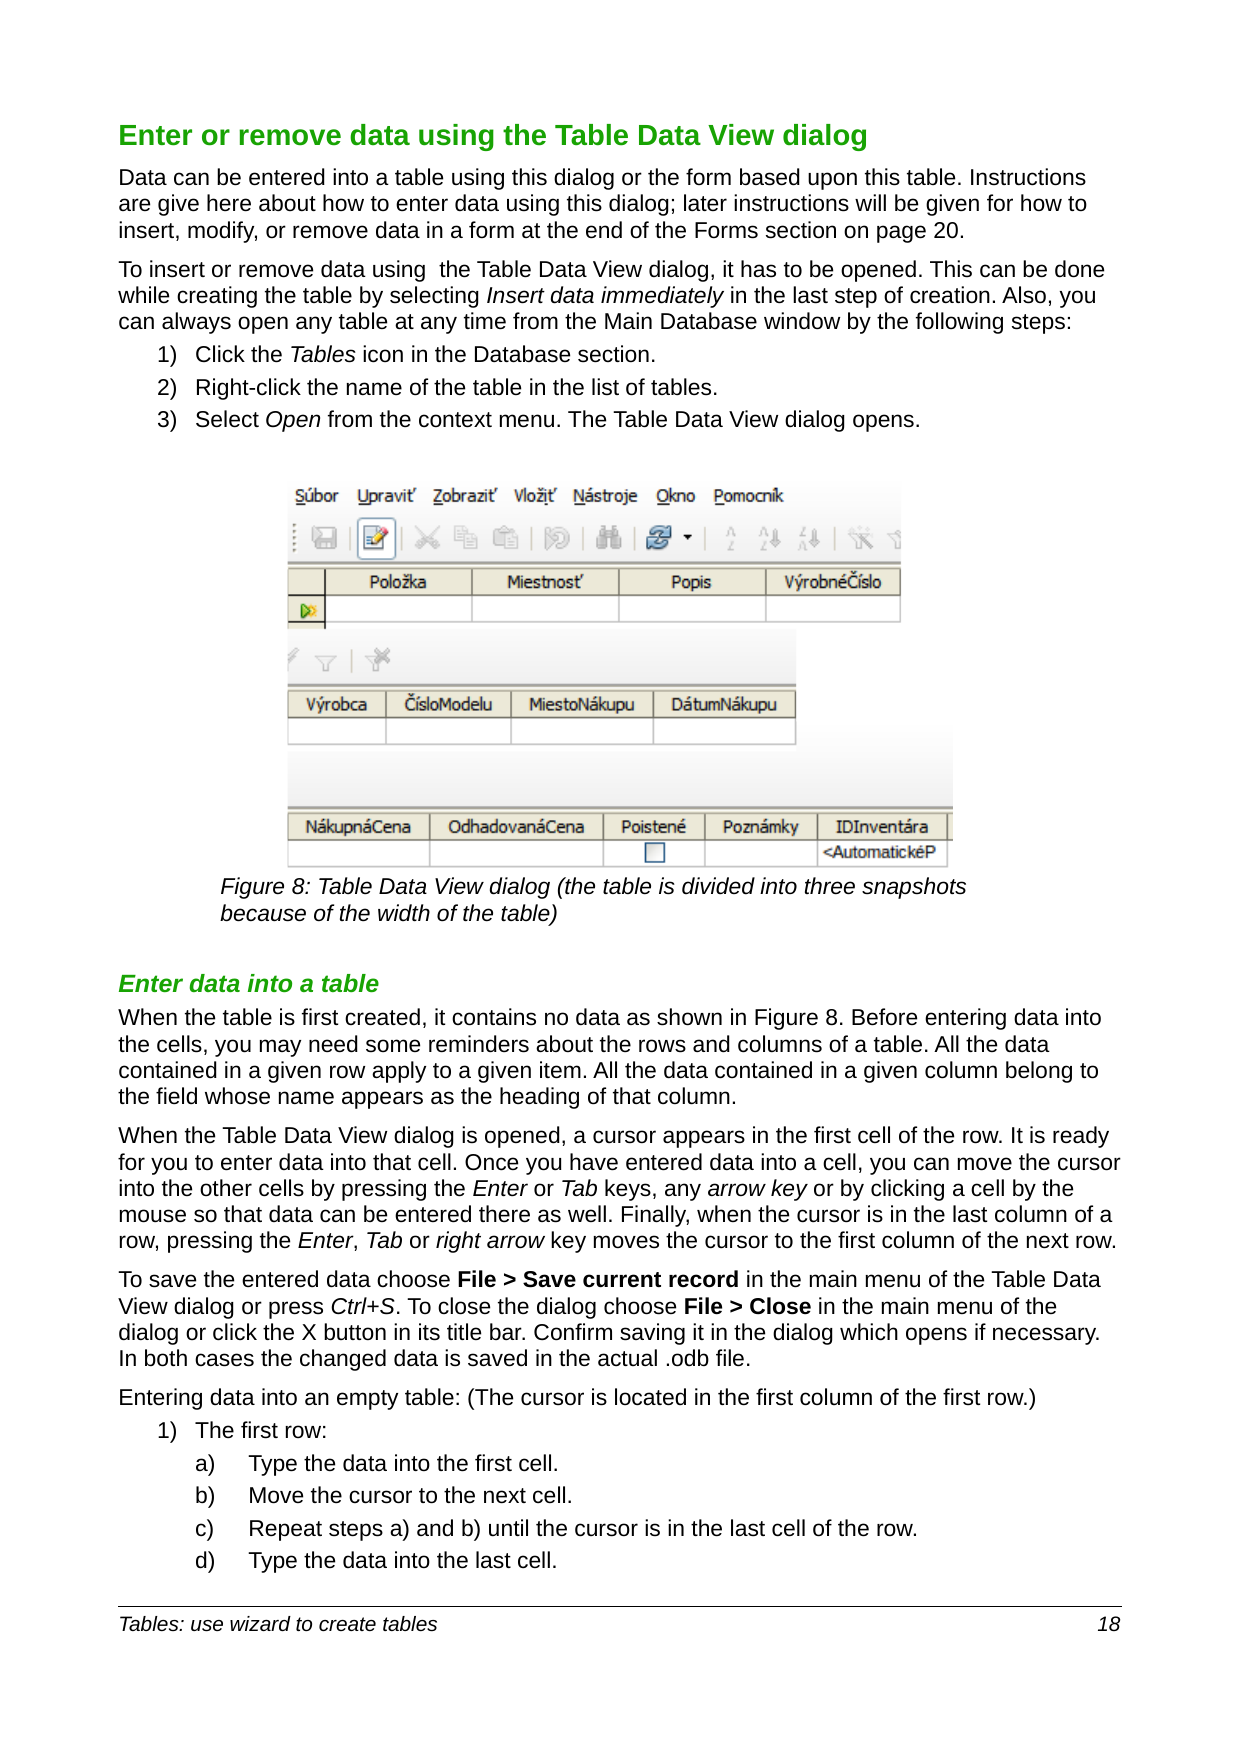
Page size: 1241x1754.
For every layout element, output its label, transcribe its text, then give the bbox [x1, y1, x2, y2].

list Type the data into the first cell. [195, 1450, 1122, 1476]
list Repeat steps a) and b) until the cursor is in the last cell of the row. [195, 1515, 1122, 1541]
list Right-click the name of the table in the list of tables. [177, 374, 1122, 400]
text To save the entered data choose File > Save current record in the main menu of the Table Data View dialog or press Ctrl+S. To close the dialog choose File > Close in the main menu of the dialog or click the X button in its title bar. Confirm saving it in the dialog which opens if necessary. In both cases the changed data is saved in the actual .odb file. [118, 1266, 1122, 1372]
text When the Table Data View dialog is opened, a cursor appears in the first cell of the row. It is ready for you to enter data into that cell. Once you have entered data into a cell, you can move the cursor into the other cells by pressing the Enter or Tab keys, any arrow key or by clicking a cell by the mouse so that data can be entered there as well. Finally, when the cursor is in the last column of a row, pressing the Enter, Tab or right arrow key moves the cursor to the first column of the next row. [118, 1122, 1122, 1254]
subtitle Enter or remove data using the Table Data View dialog [118, 118, 1122, 152]
text When the table is first created, it contains no data as shown in Figure 8. Before entering data into the cells, you may need some reminders about the rows and columns of a table. All the data contained in a given row apply to a given item. All the data contained in a given column belong to the field whose name appears as the heading of that column. [118, 1004, 1122, 1109]
list Click the Tables icon in the Database section. [177, 341, 1122, 367]
subtitle Enter data into a table [118, 969, 1122, 998]
picture [287, 477, 953, 874]
text Figure 8: Table Data View dialog (the table is divided into three snapshots because of the width of the table) [220, 484, 1020, 926]
list Type the data into the last cell. [195, 1547, 1122, 1574]
list Entering data into an empty table: (The cursor is located in the first column of the first row.) [118, 1384, 1122, 1411]
list To insert or remove data using the Table Data View dialog, it has to be opened. This can be done while creating the table by selecting Insert data immediately in the last step of creation. Also, you can always open any table at any time from the Main Database window by the following steps: [118, 256, 1122, 335]
list Move the cursor to the next cell. [195, 1482, 1122, 1509]
list Select Open from the context menu. The Table Data View dialog opens. [177, 406, 1122, 433]
text Data can be entered into a table using this dialog or the form based upon this table. Instructions are give here about how to enter data using this dialog; later instructions will be given for how to insert, modify, or remove data in a form at the end of the Forms section on page 20. [118, 164, 1122, 243]
list The first row: [177, 1417, 1122, 1443]
